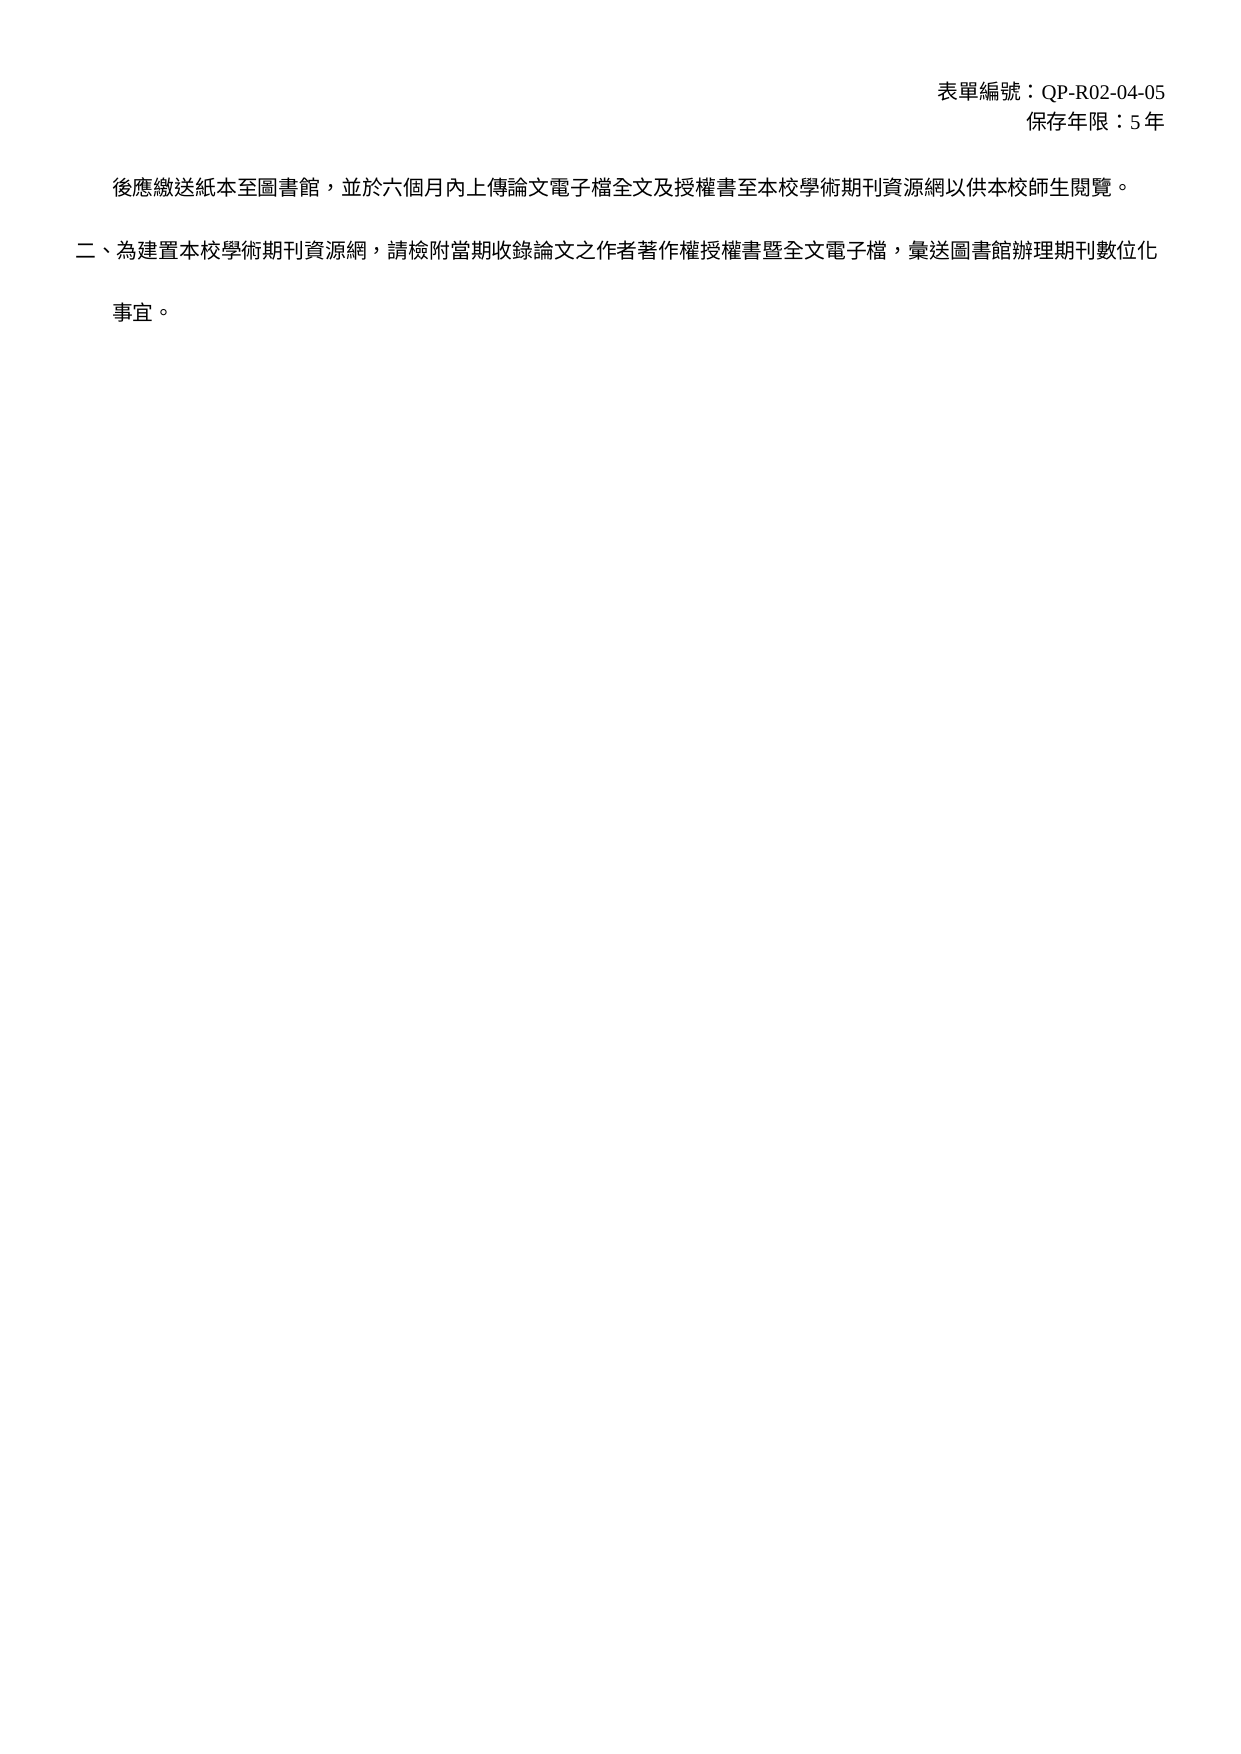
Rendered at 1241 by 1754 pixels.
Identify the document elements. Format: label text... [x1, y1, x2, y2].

text 後應繳送紙本至圖書館，並於六個月內上傳論文電子檔全文及授權書至本校學術期刊資源網以供本校師生閱覽。 [75, 145, 1165, 208]
text 二、為建置本校學術期刊資源網，請檢附當期收錄論文之作者著作權授權書暨全文電子檔，彙送圖書館辦理期刊數位化事宜。 [75, 208, 1165, 333]
